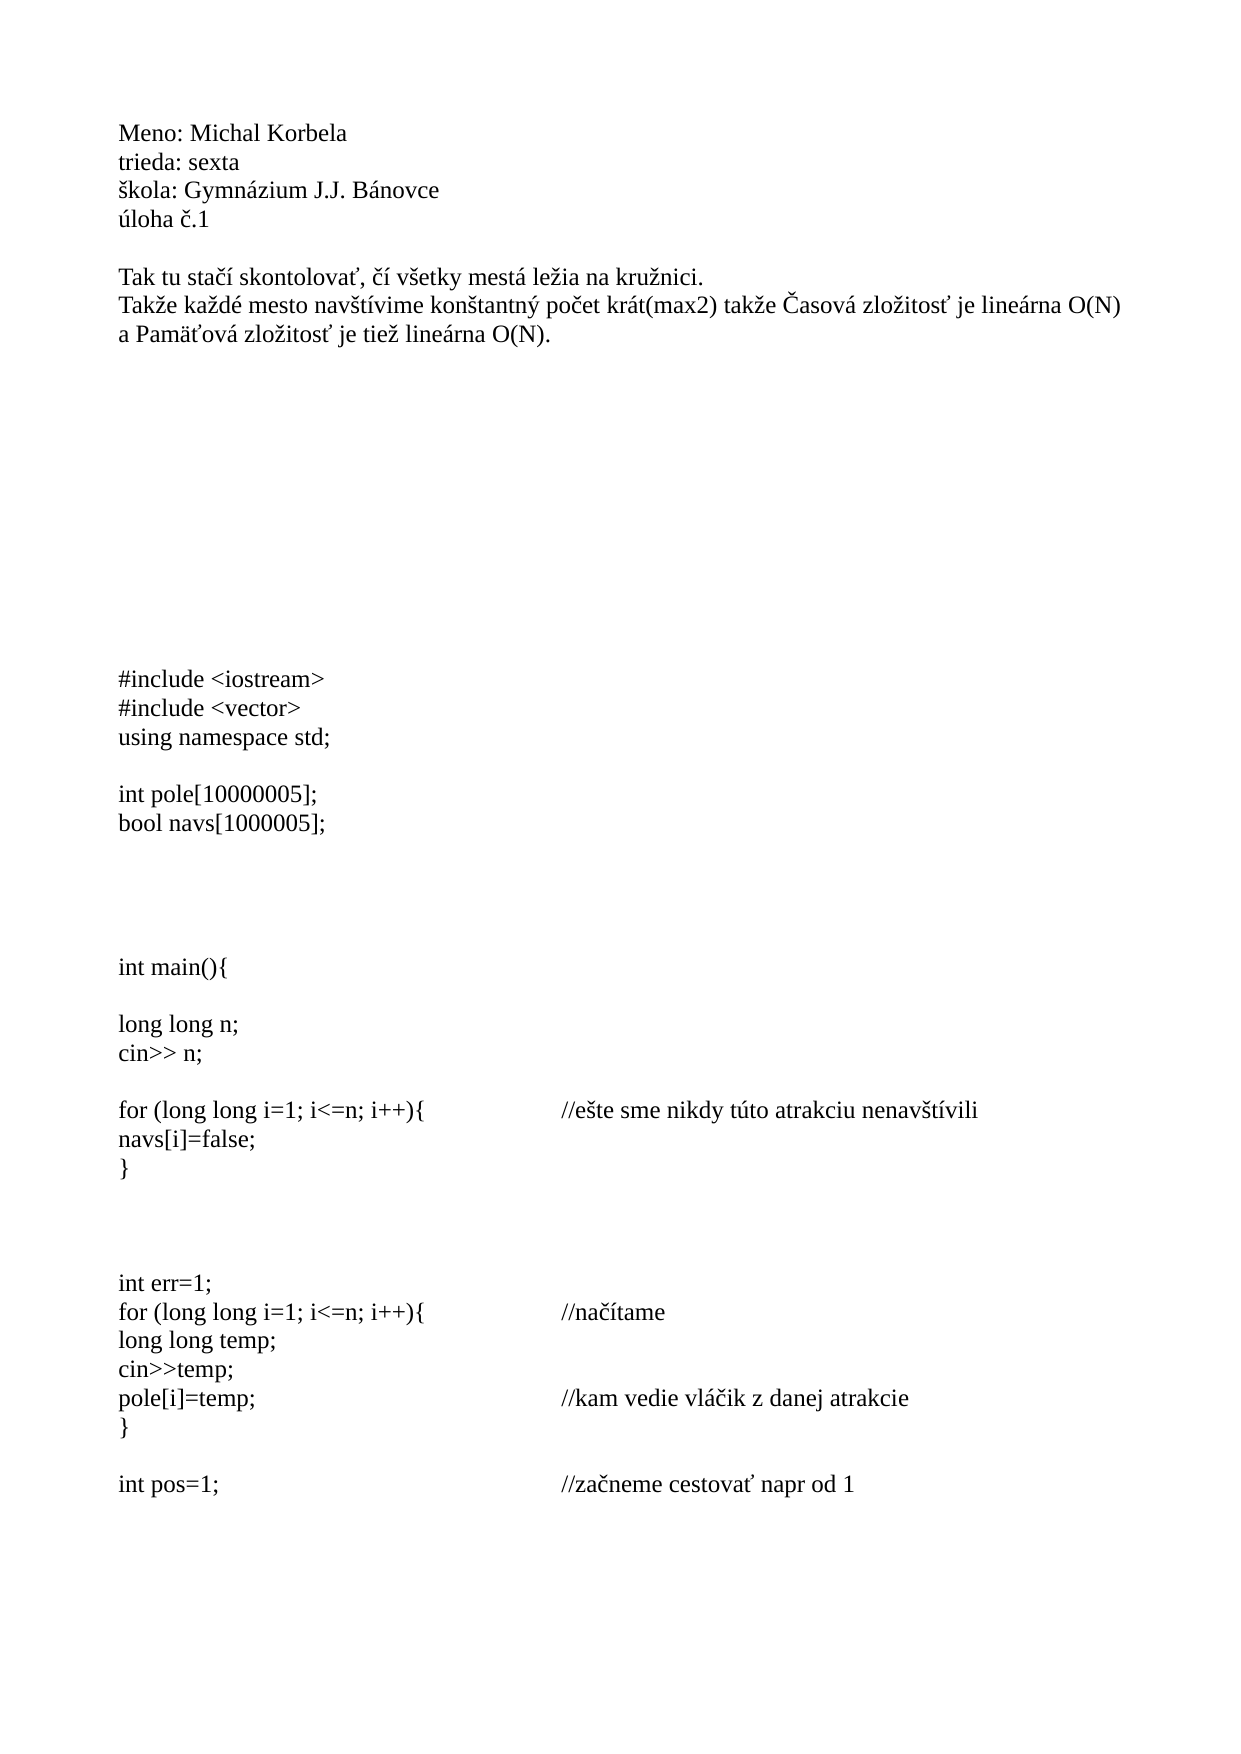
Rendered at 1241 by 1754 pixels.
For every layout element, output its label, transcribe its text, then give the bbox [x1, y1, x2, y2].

text Takže každé mesto navštívime konštantný počet krát(max2) takže Časová zložitosť je lineárna O(N) a Pamäťová zložitosť je tiež lineárna O(N). [118, 291, 1122, 348]
text bool navs[1000005]; [118, 808, 1122, 837]
text navs[i]=false; [118, 1124, 1122, 1153]
text úloha č.1 [118, 204, 1122, 233]
text škola: Gymnázium J.J. Bánovce [118, 176, 1122, 204]
text int pos=1; //začneme cestovať napr od 1 [118, 1469, 1122, 1498]
text Tak tu stačí skontolovať, čí všetky mestá ležia na kružnici. [118, 262, 1122, 291]
text pole[i]=temp; //kam vedie vláčik z danej atrakcie [118, 1383, 1122, 1412]
text Meno: Michal Korbela [118, 118, 1122, 147]
text cin>> n; [118, 1038, 1122, 1067]
text for (long long i=1; i<=n; i++){ //ešte sme nikdy túto atrakciu nenavštívili [118, 1096, 1122, 1124]
text } [118, 1412, 1122, 1441]
text int pole[10000005]; [118, 779, 1122, 808]
text int main(){ [118, 952, 1122, 981]
text } [118, 1153, 1122, 1182]
text long long n; [118, 1009, 1122, 1038]
text for (long long i=1; i<=n; i++){ //načítame [118, 1297, 1122, 1326]
text int err=1; [118, 1268, 1122, 1297]
text trieda: sexta [118, 147, 1122, 176]
text cin>>temp; [118, 1354, 1122, 1383]
text #include <vector> [118, 693, 1122, 722]
text #include <iostream> [118, 664, 1122, 693]
text long long temp; [118, 1326, 1122, 1354]
text using namespace std; [118, 722, 1122, 751]
